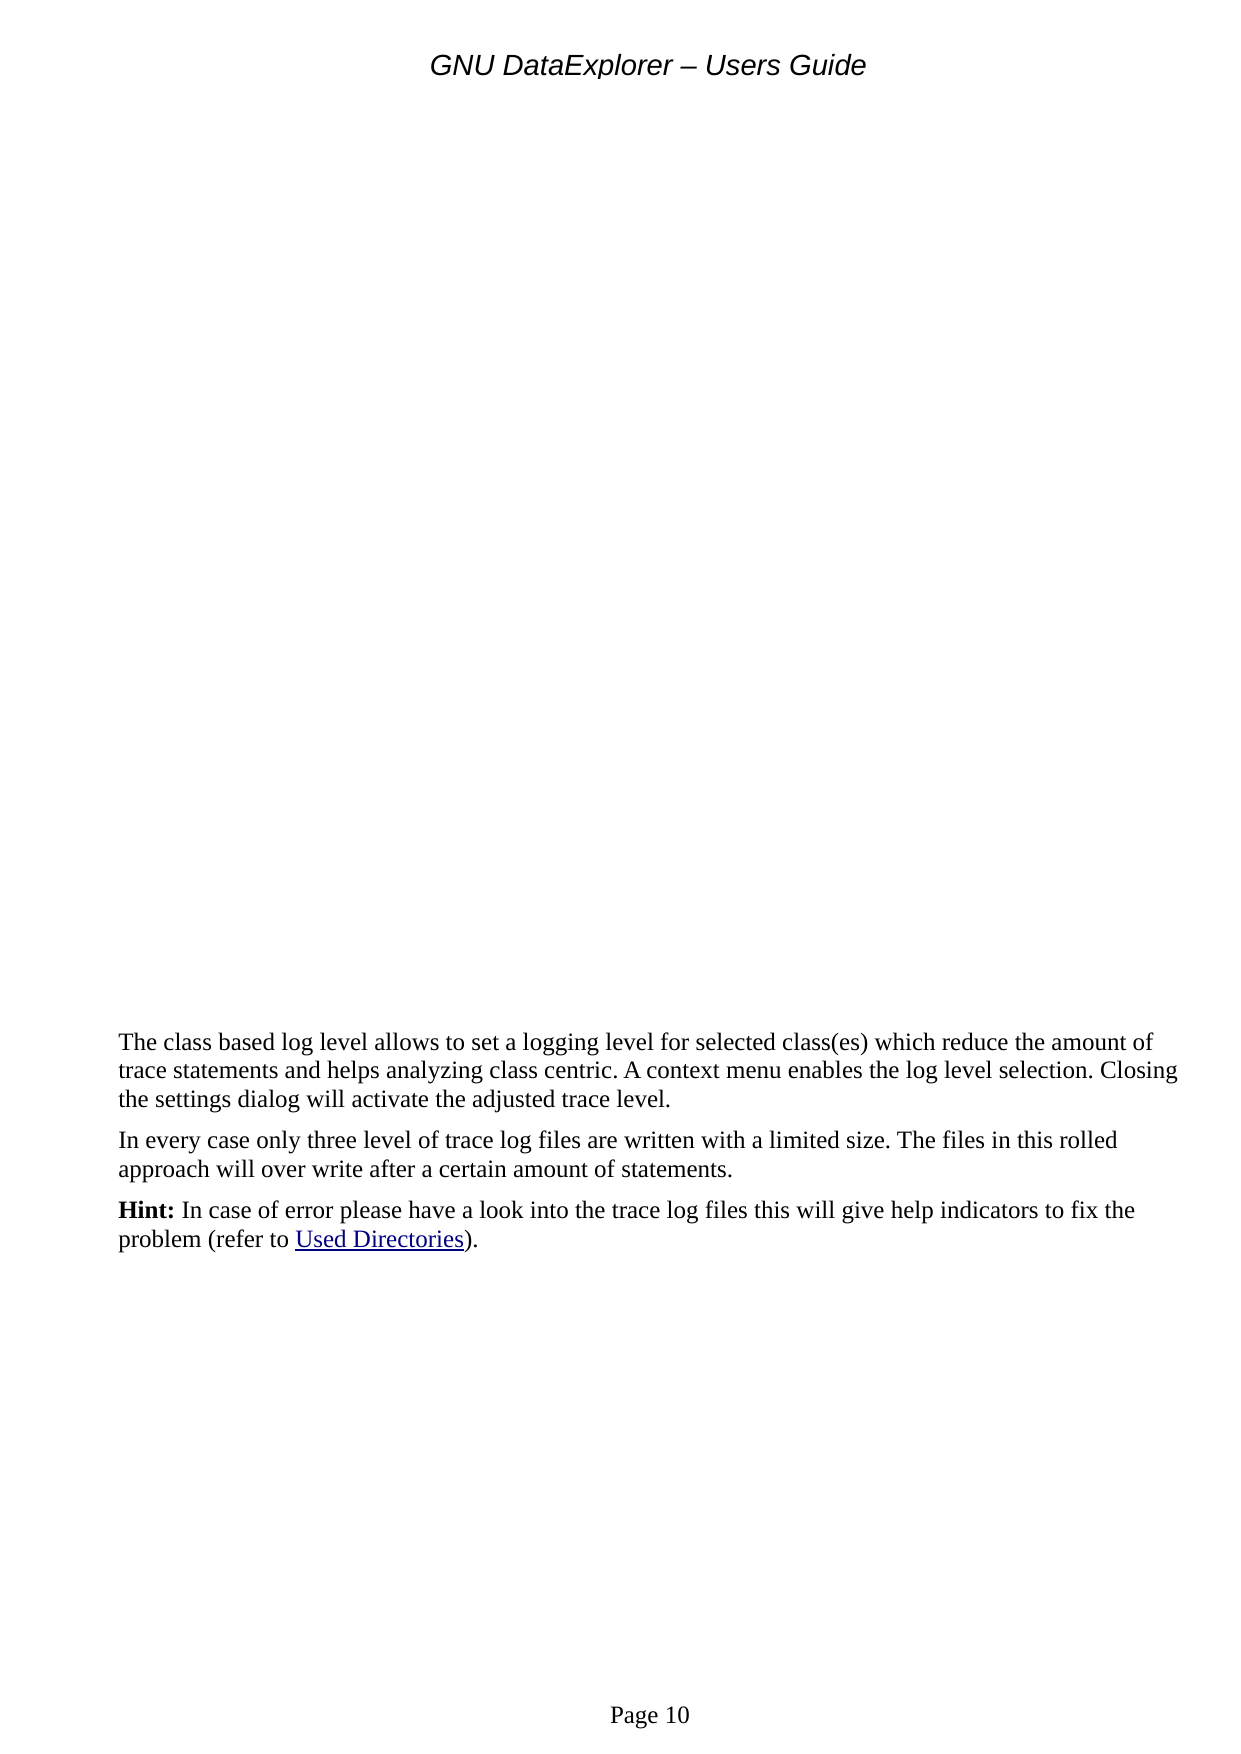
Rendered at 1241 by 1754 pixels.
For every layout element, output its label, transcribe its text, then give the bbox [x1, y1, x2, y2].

text The class based log level allows to set a logging level for selected class(es) which reduce the amount of trace statements and helps analyzing class centric. A context menu enables the log level selection. Closing the settings dialog will activate the adjusted trace level. [118, 1027, 1181, 1113]
text Hint: In case of error please have a look into the trace log files this will give help indicators to fix the problem (refer to Used Directories). [118, 1195, 1181, 1253]
text In every case only three level of trace log files are written with a limited size. The files in this rolled approach will over write after a certain amount of statements. [118, 1125, 1181, 1183]
